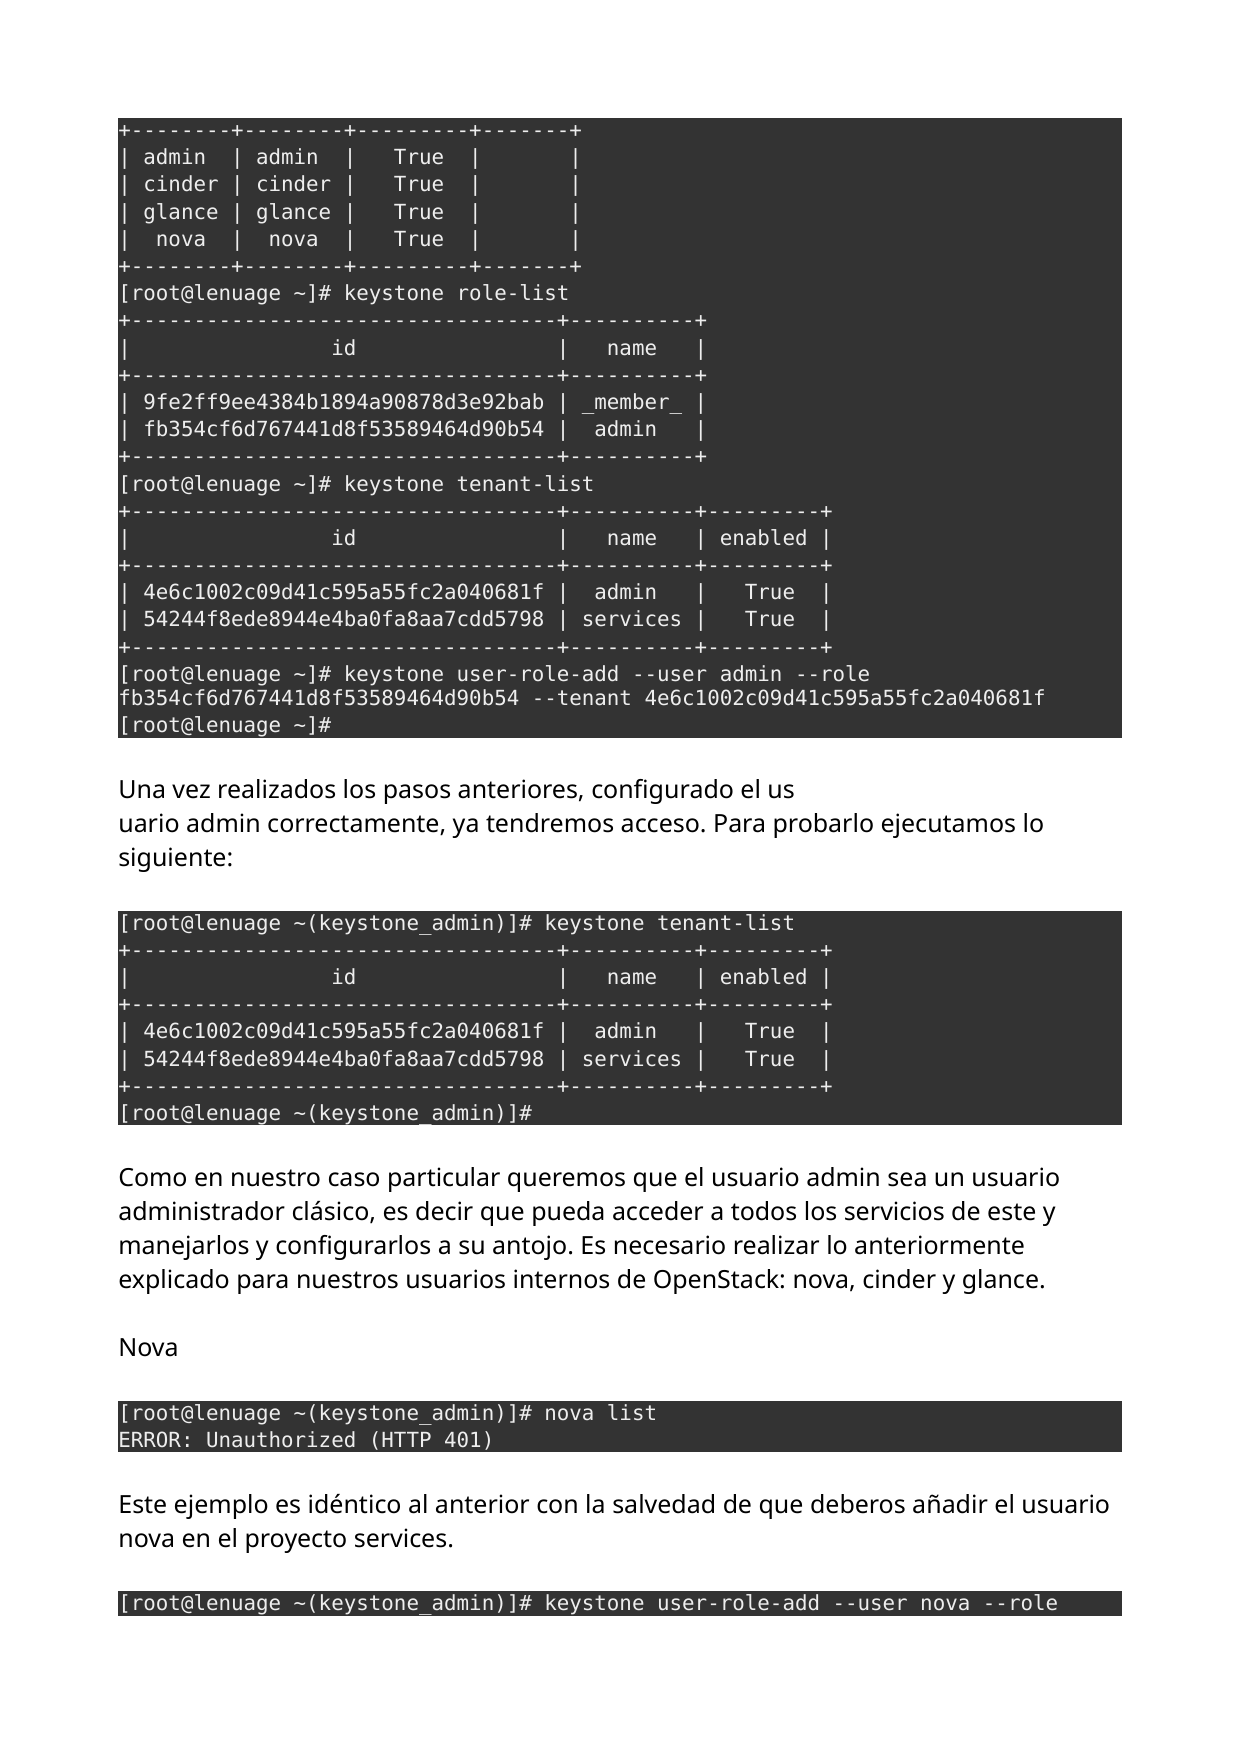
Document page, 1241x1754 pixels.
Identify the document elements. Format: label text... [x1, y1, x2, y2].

text [root@lenuage ~]# keystone tenant-list [118, 472, 1122, 496]
text Este ejemplo es idéntico al anterior con la salvedad de que deberos añadir el usuario nova en el proyecto services. [118, 1486, 1122, 1554]
text [root@lenuage ~(keystone_admin)]# keystone user-role-add --user nova --role [118, 1591, 1122, 1616]
text +----------------------------------+----------+ [118, 444, 1122, 469]
text | admin | admin | True | | [118, 145, 1122, 169]
text Nova [118, 1330, 1122, 1364]
text | 9fe2ff9ee4384b1894a90878d3e92bab | _member_ | [118, 390, 1122, 414]
text | 54244f8ede8944e4ba0fa8aa7cdd5798 | services | True | [118, 607, 1122, 632]
text +----------------------------------+----------+---------+ [118, 938, 1122, 962]
text Una vez realizados los pasos anteriores, configurado el us [118, 772, 1122, 806]
text +----------------------------------+----------+---------+ [118, 553, 1122, 577]
text | id | name | enabled | [118, 526, 1122, 550]
text | cinder | cinder | True | | [118, 172, 1122, 197]
text [root@lenuage ~(keystone_admin)]# keystone tenant-list [118, 911, 1122, 935]
text +----------------------------------+----------+ [118, 363, 1122, 387]
text +----------------------------------+----------+---------+ [118, 635, 1122, 659]
text +----------------------------------+----------+---------+ [118, 1074, 1122, 1098]
text | 54244f8ede8944e4ba0fa8aa7cdd5798 | services | True | [118, 1047, 1122, 1071]
text [root@lenuage ~(keystone_admin)]# [118, 1101, 1122, 1125]
text +--------+--------+---------+-------+ [118, 118, 1122, 142]
text | 4e6c1002c09d41c595a55fc2a040681f | admin | True | [118, 580, 1122, 604]
text Como en nuestro caso particular queremos que el usuario admin sea un usuario administrador clásico, es decir que pueda acceder a todos los servicios de este y manejarlos y configurarlos a su antojo. Es necesario realizar lo anteriormente explicado para nuestros usuarios internos de OpenStack: nova, cinder y glance. [118, 1159, 1122, 1296]
text | 4e6c1002c09d41c595a55fc2a040681f | admin | True | [118, 1019, 1122, 1044]
text +----------------------------------+----------+---------+ [118, 499, 1122, 523]
text +--------+--------+---------+-------+ [118, 254, 1122, 278]
text [root@lenuage ~]# keystone user-role-add --user admin --role fb354cf6d767441d8f53589464d90b54 --tenant 4e6c1002c09d41c595a55fc2a040681f [118, 662, 1122, 710]
text [root@lenuage ~]# keystone role-list [118, 281, 1122, 306]
text ERROR: Unauthorized (HTTP 401) [118, 1428, 1122, 1452]
text +----------------------------------+----------+ [118, 308, 1122, 333]
text | nova | nova | True | | [118, 227, 1122, 251]
text uario admin correctamente, ya tendremos acceso. Para probarlo ejecutamos lo siguiente: [118, 806, 1122, 874]
text | glance | glance | True | | [118, 200, 1122, 224]
text +----------------------------------+----------+---------+ [118, 992, 1122, 1017]
text | id | name | [118, 336, 1122, 360]
text | fb354cf6d767441d8f53589464d90b54 | admin | [118, 417, 1122, 441]
text | id | name | enabled | [118, 965, 1122, 989]
text [root@lenuage ~]# [118, 713, 1122, 738]
text [root@lenuage ~(keystone_admin)]# nova list [118, 1401, 1122, 1425]
